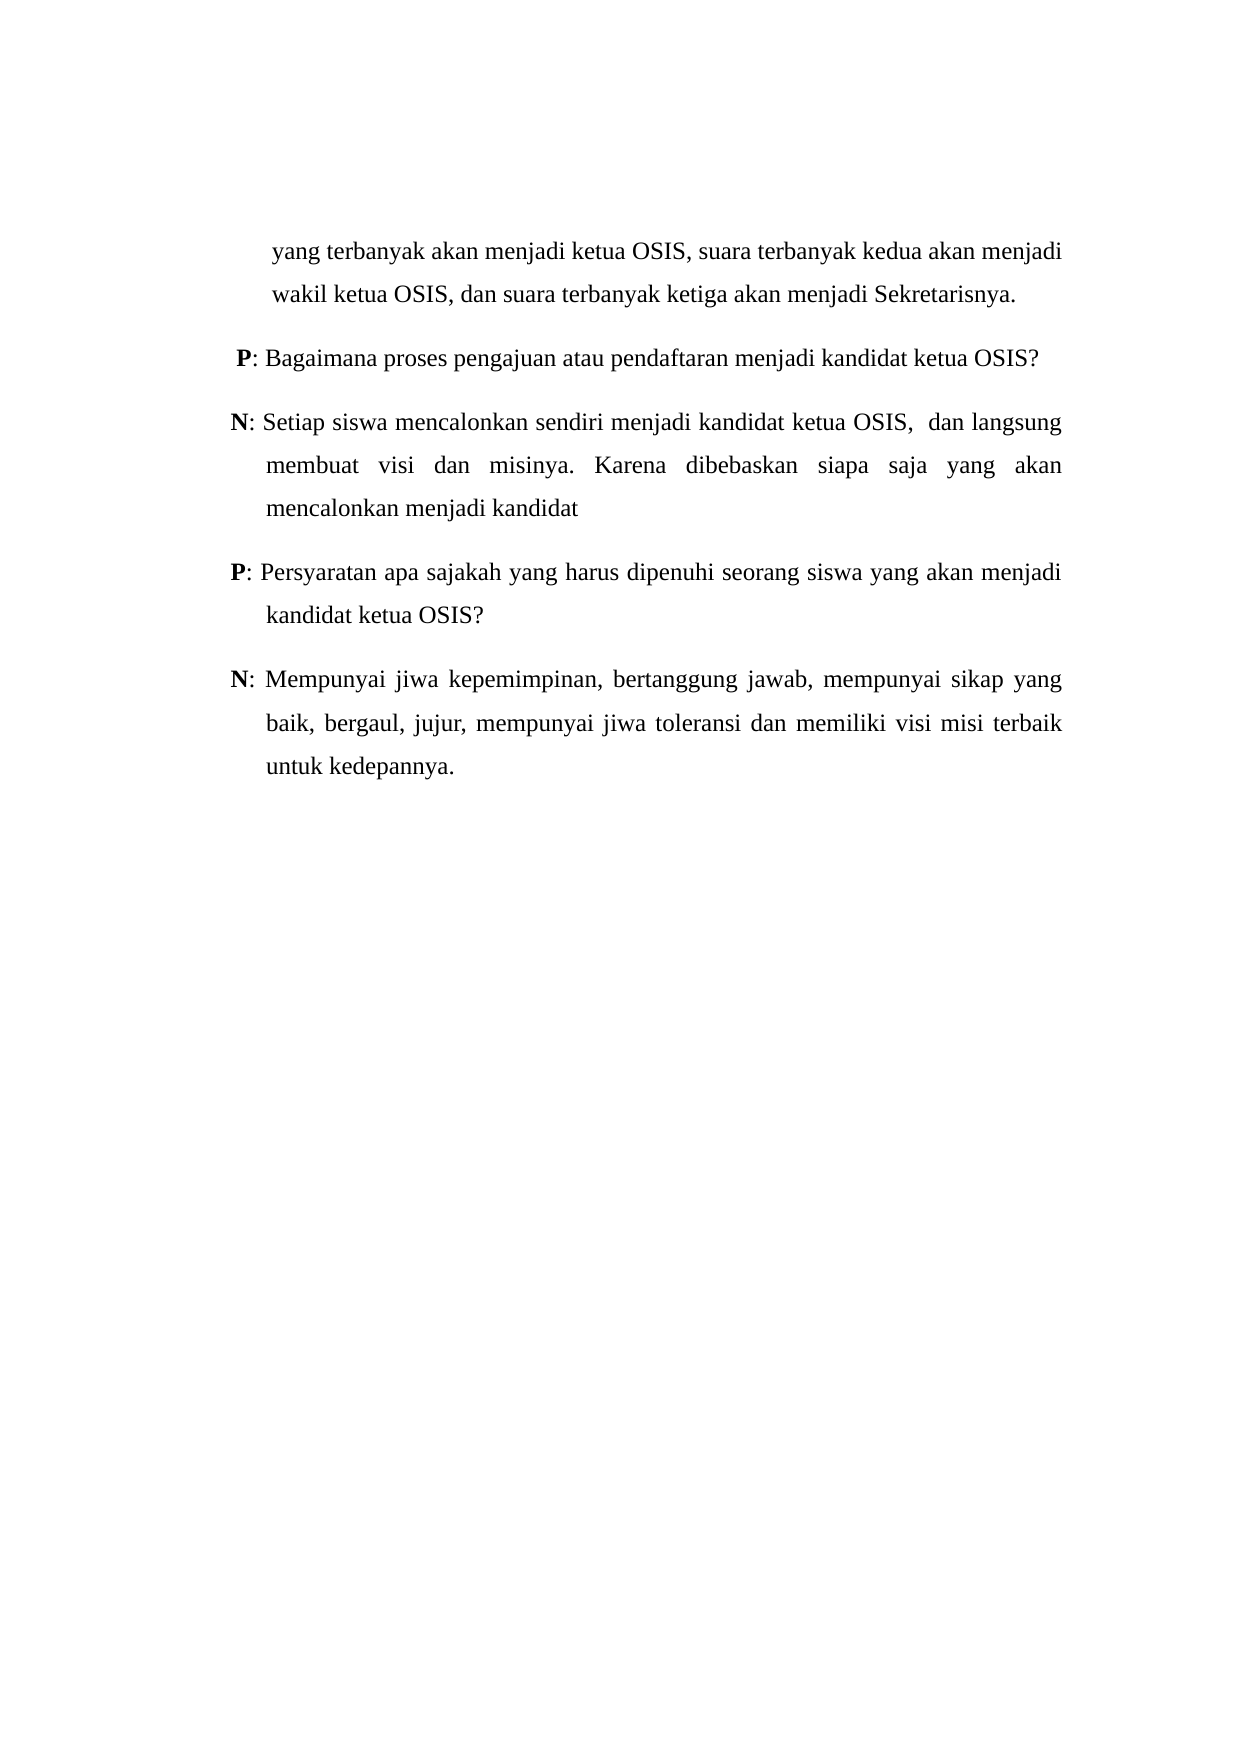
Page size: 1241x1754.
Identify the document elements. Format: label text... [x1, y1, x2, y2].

text N: Setiap siswa mencalonkan sendiri menjadi kandidat ketua OSIS, dan langsung membuat visi dan misinya. Karena dibebaskan siapa saja yang akan mencalonkan menjadi kandidat [230, 407, 1063, 522]
text yang terbanyak akan menjadi ketua OSIS, suara terbanyak kedua akan menjadi wakil ketua OSIS, dan suara terbanyak ketiga akan menjadi Sekretarisnya. [230, 236, 1063, 308]
text N: Mempunyai jiwa kepemimpinan, bertanggung jawab, mempunyai sikap yang baik, bergaul, jujur, mempunyai jiwa toleransi dan memiliki visi misi terbaik untuk kedepannya. [230, 664, 1063, 779]
text P: Bagaimana proses pengajuan atau pendaftaran menjadi kandidat ketua OSIS? [236, 343, 1063, 372]
text P: Persyaratan apa sajakah yang harus dipenuhi seorang siswa yang akan menjadi kandidat ketua OSIS? [230, 557, 1063, 629]
